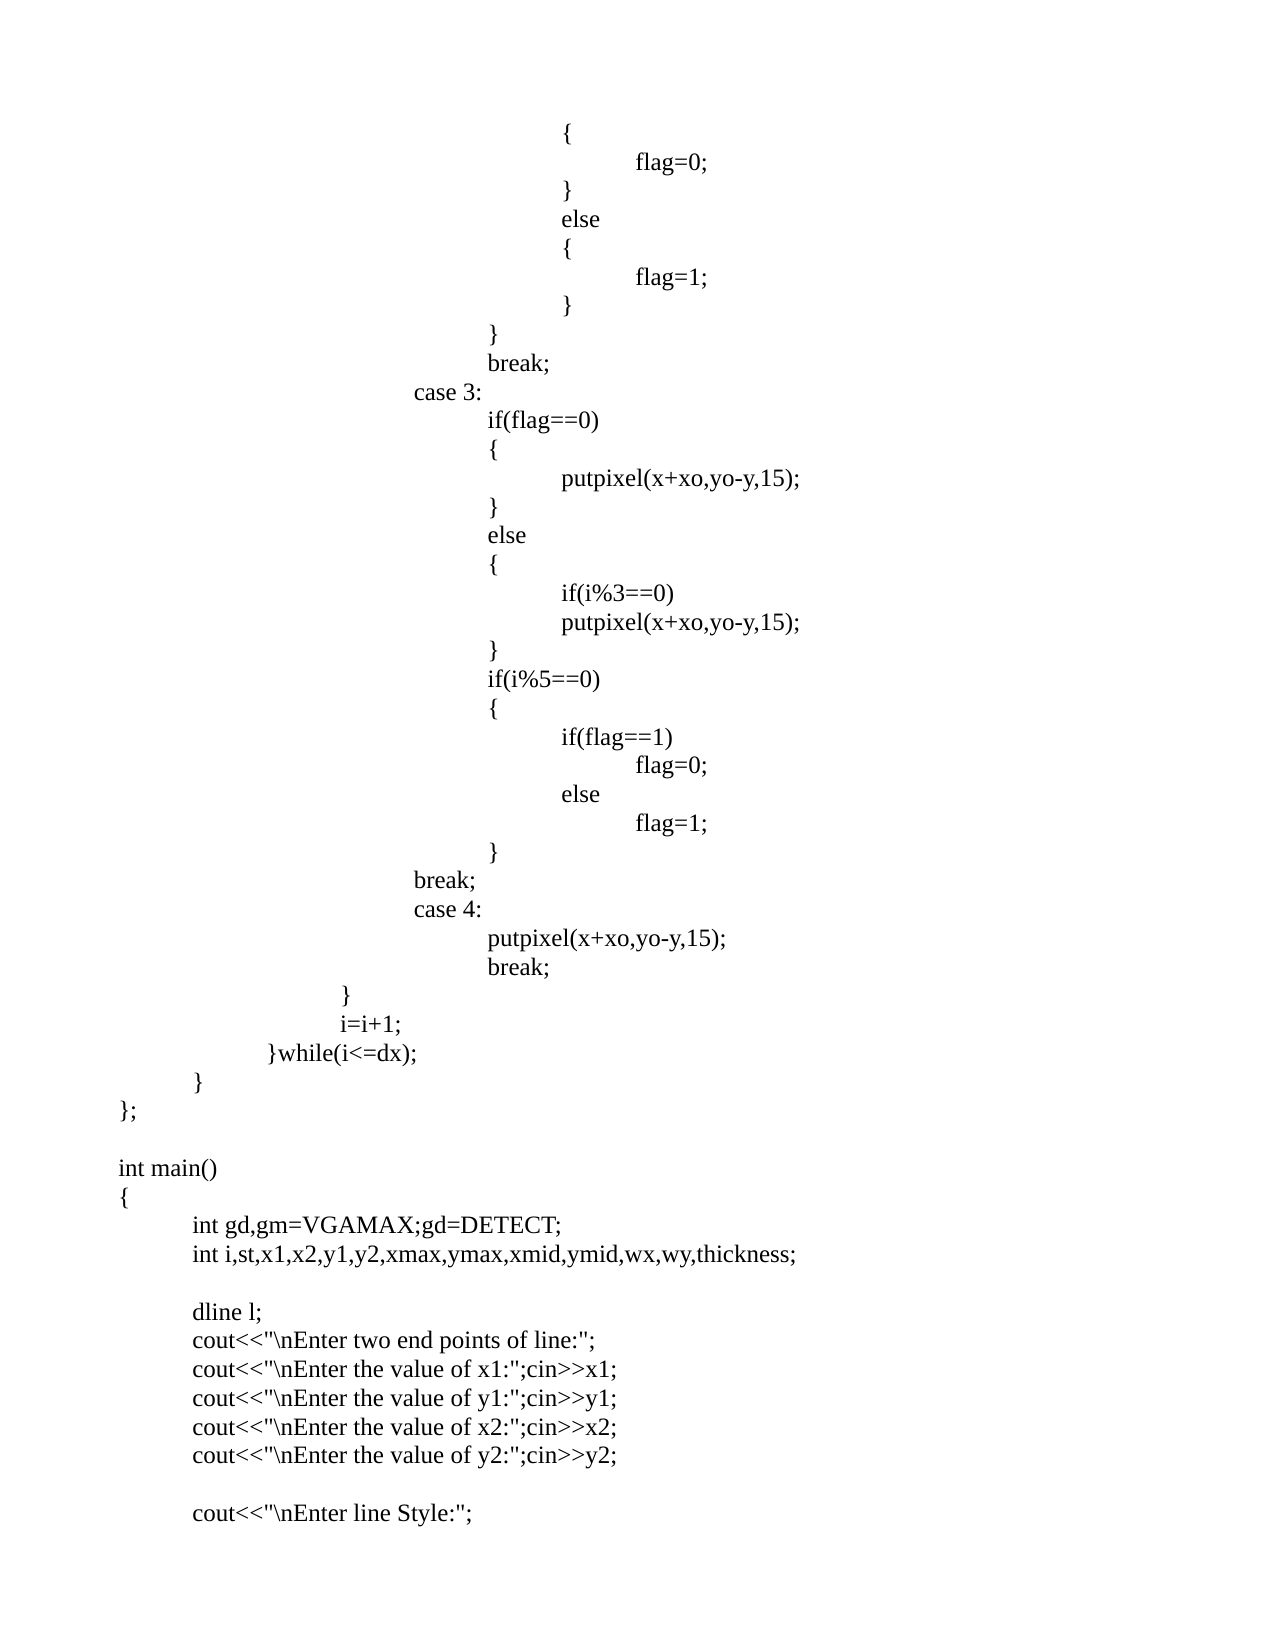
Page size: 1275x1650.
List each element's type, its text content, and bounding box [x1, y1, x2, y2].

text dline l; [118, 1297, 1157, 1326]
text if(i%3==0) [118, 578, 1157, 607]
text } [118, 492, 1157, 521]
text cout<<"\nEnter the value of y2:";cin>>y2; [118, 1441, 1157, 1469]
text } [118, 837, 1157, 866]
text else [118, 204, 1157, 233]
text cout<<"\nEnter line Style:"; [118, 1498, 1157, 1527]
text }while(i<=dx); [118, 1038, 1157, 1067]
text flag=1; [118, 808, 1157, 837]
text break; [118, 866, 1157, 894]
text } [118, 291, 1157, 319]
text }; [118, 1096, 1157, 1124]
text putpixel(x+xo,yo-y,15); [118, 923, 1157, 952]
text if(flag==0) [118, 406, 1157, 434]
text { [118, 233, 1157, 262]
text cout<<"\nEnter two end points of line:"; [118, 1326, 1157, 1354]
text } [118, 319, 1157, 348]
text cout<<"\nEnter the value of y1:";cin>>y1; [118, 1383, 1157, 1412]
text } [118, 176, 1157, 204]
text if(flag==1) [118, 722, 1157, 751]
text flag=1; [118, 262, 1157, 291]
text putpixel(x+xo,yo-y,15); [118, 607, 1157, 636]
text else [118, 779, 1157, 808]
text putpixel(x+xo,yo-y,15); [118, 463, 1157, 492]
text if(i%5==0) [118, 664, 1157, 693]
text int main() [118, 1153, 1157, 1182]
text int i,st,x1,x2,y1,y2,xmax,ymax,xmid,ymid,wx,wy,thickness; [118, 1239, 1157, 1268]
text { [118, 118, 1157, 147]
text case 3: [118, 377, 1157, 406]
text { [118, 693, 1157, 722]
text i=i+1; [118, 1009, 1157, 1038]
text cout<<"\nEnter the value of x2:";cin>>x2; [118, 1412, 1157, 1441]
text break; [118, 952, 1157, 981]
text int gd,gm=VGAMAX;gd=DETECT; [118, 1211, 1157, 1239]
text } [118, 981, 1157, 1009]
text { [118, 434, 1157, 463]
text } [118, 636, 1157, 664]
text } [118, 1067, 1157, 1096]
text flag=0; [118, 751, 1157, 779]
text { [118, 549, 1157, 578]
text cout<<"\nEnter the value of x1:";cin>>x1; [118, 1354, 1157, 1383]
text break; [118, 348, 1157, 377]
text { [118, 1182, 1157, 1211]
text else [118, 521, 1157, 549]
text flag=0; [118, 147, 1157, 176]
text case 4: [118, 894, 1157, 923]
